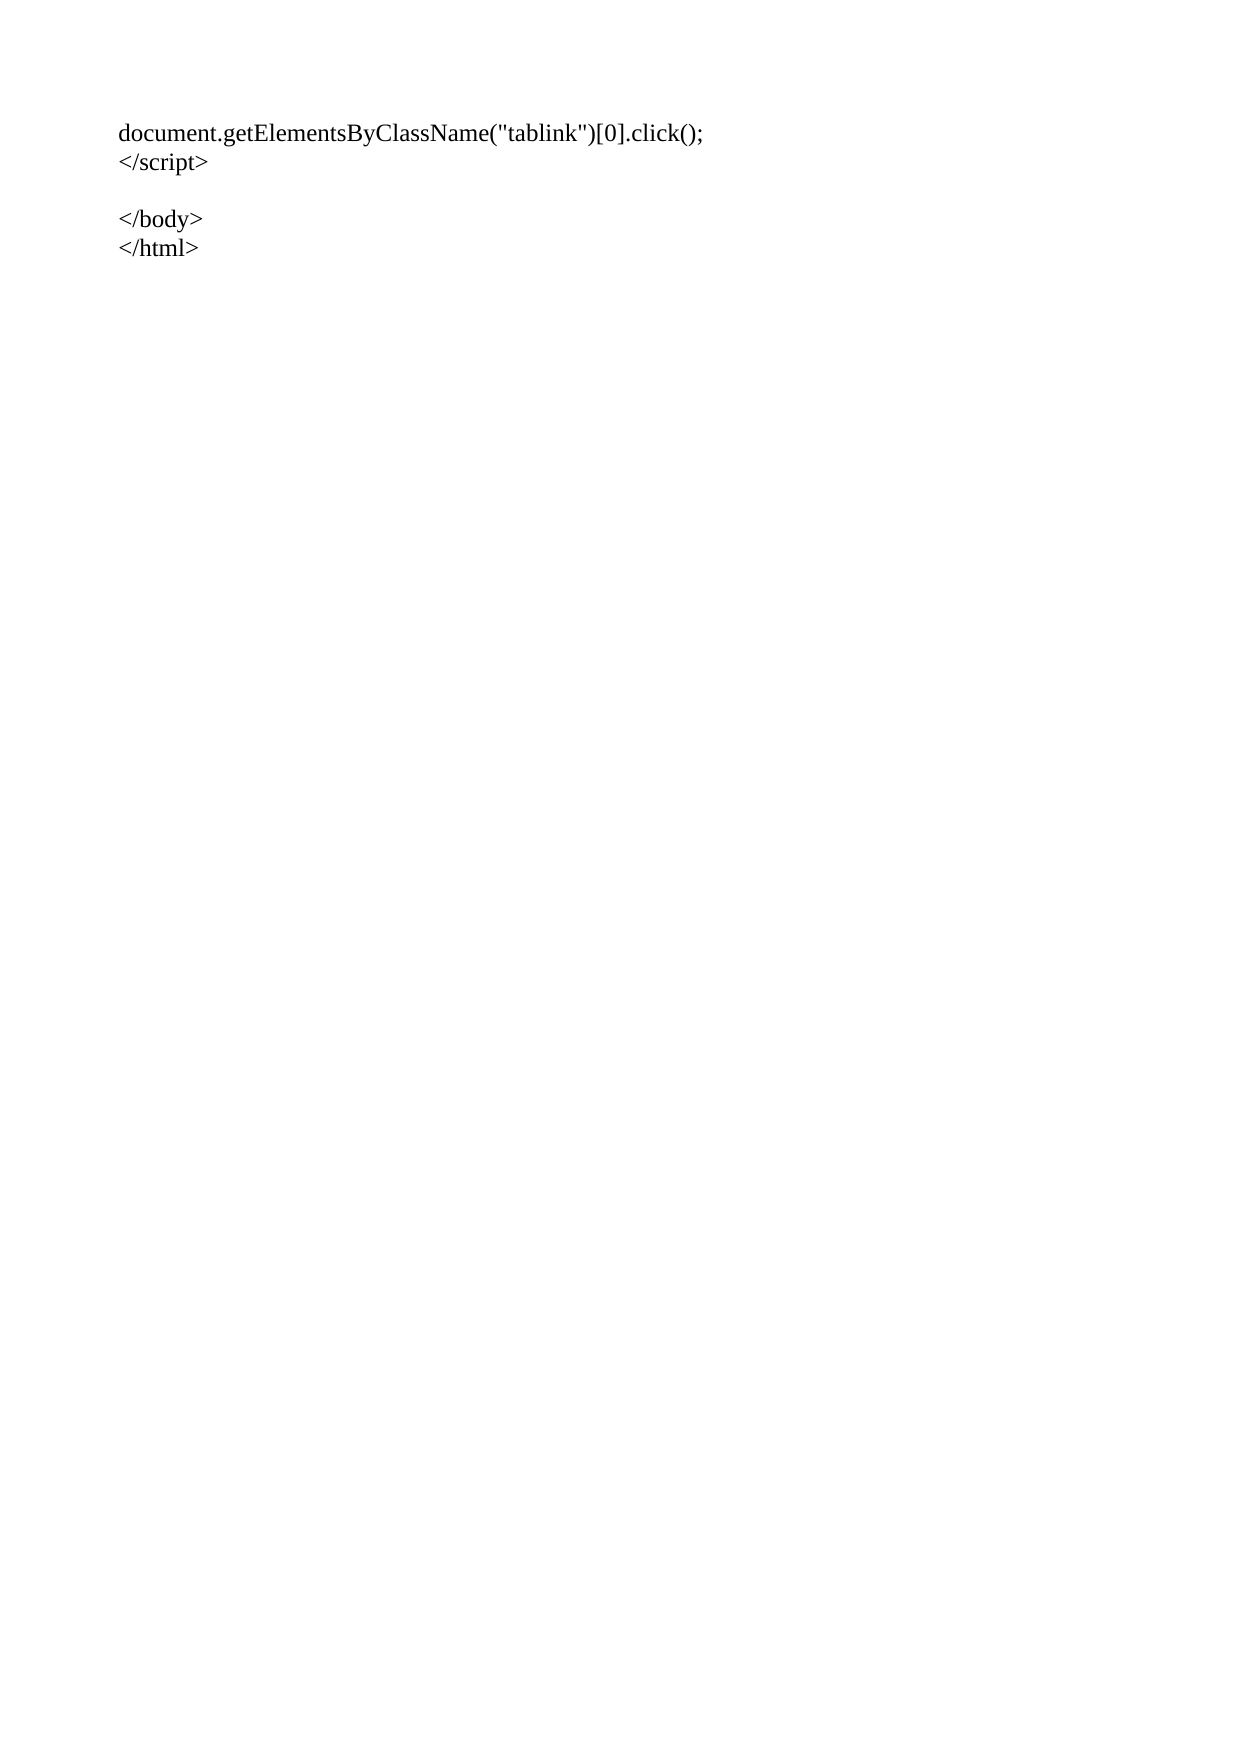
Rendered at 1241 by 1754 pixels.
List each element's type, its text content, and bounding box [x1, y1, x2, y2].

text </html> [118, 233, 1122, 262]
text </script> [118, 147, 1122, 176]
text document.getElementsByClassName("tablink")[0].click(); [118, 118, 1122, 147]
text </body> [118, 204, 1122, 233]
